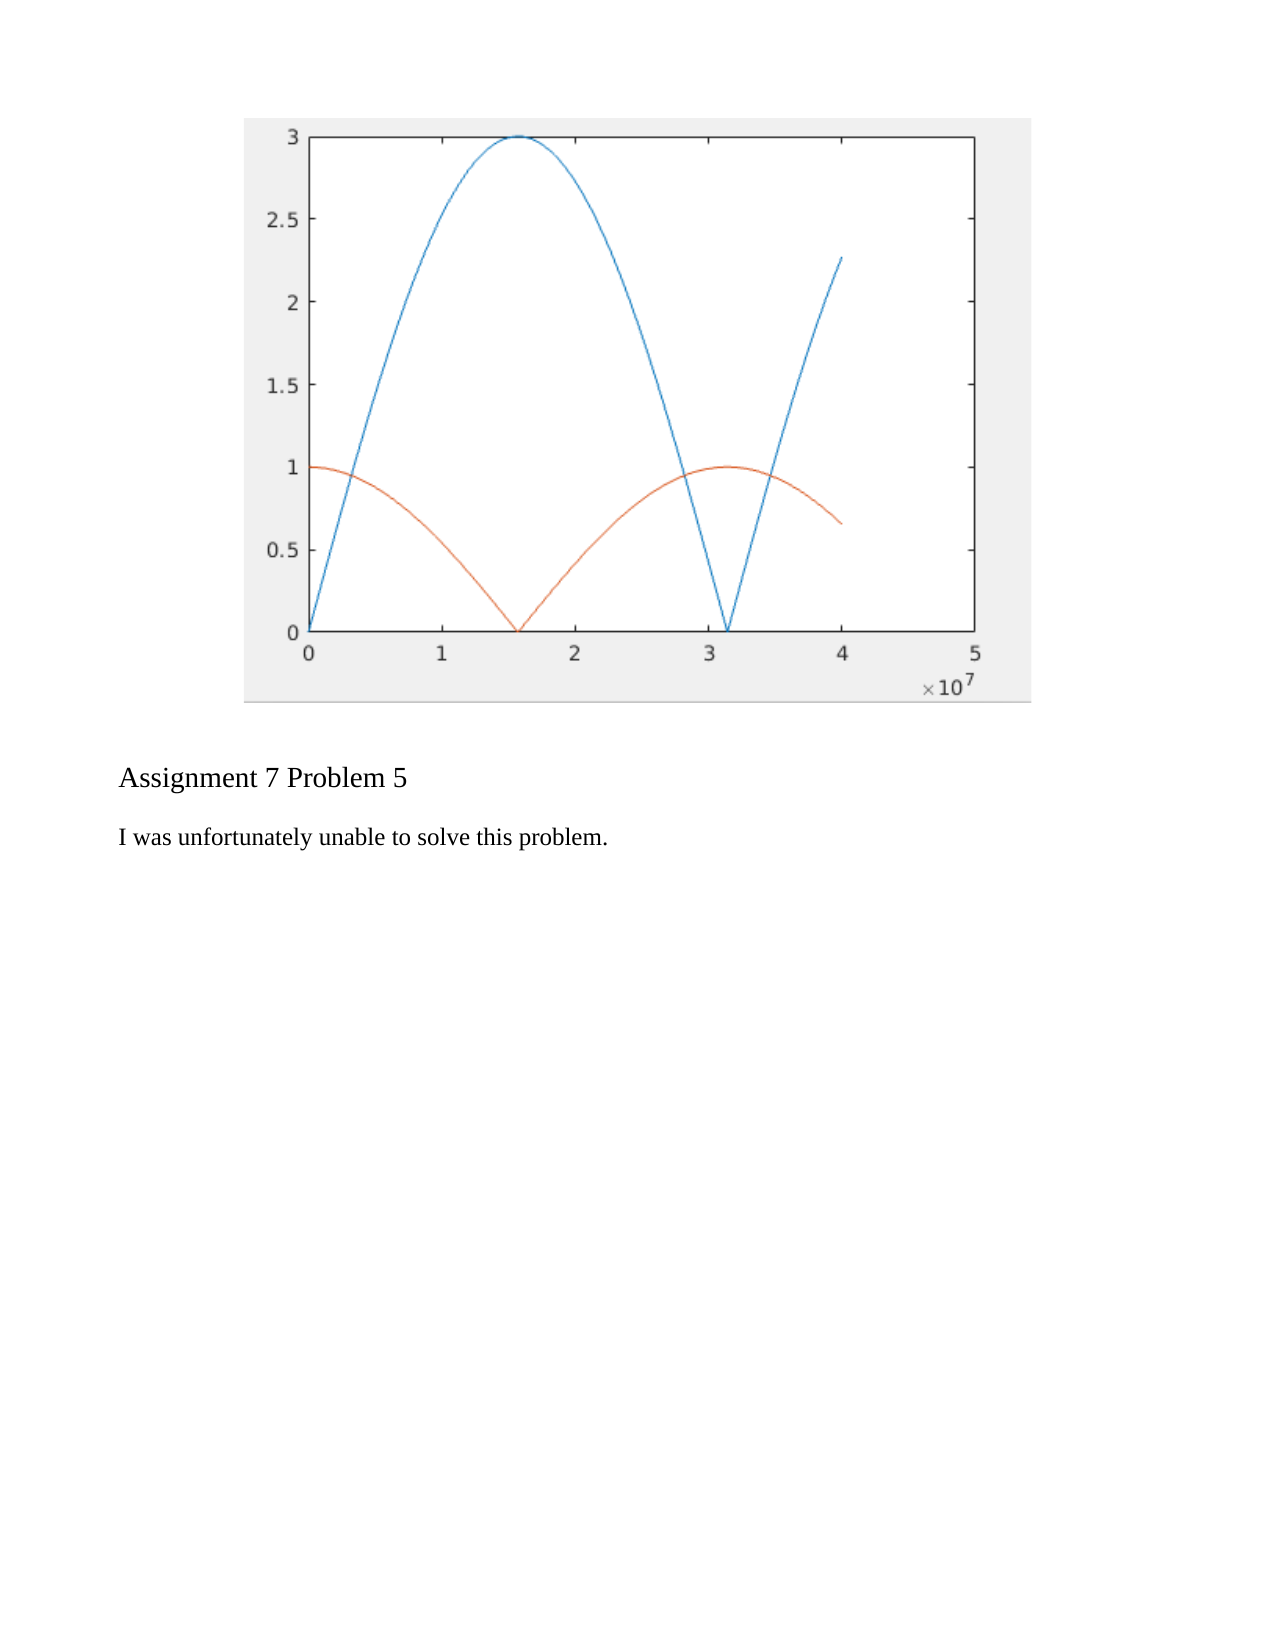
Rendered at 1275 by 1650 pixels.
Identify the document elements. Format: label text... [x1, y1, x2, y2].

picture [243, 118, 1032, 703]
text Assignment 7 Problem 5 [118, 760, 1157, 793]
text I was unfortunately unable to solve this problem. [118, 822, 1157, 851]
